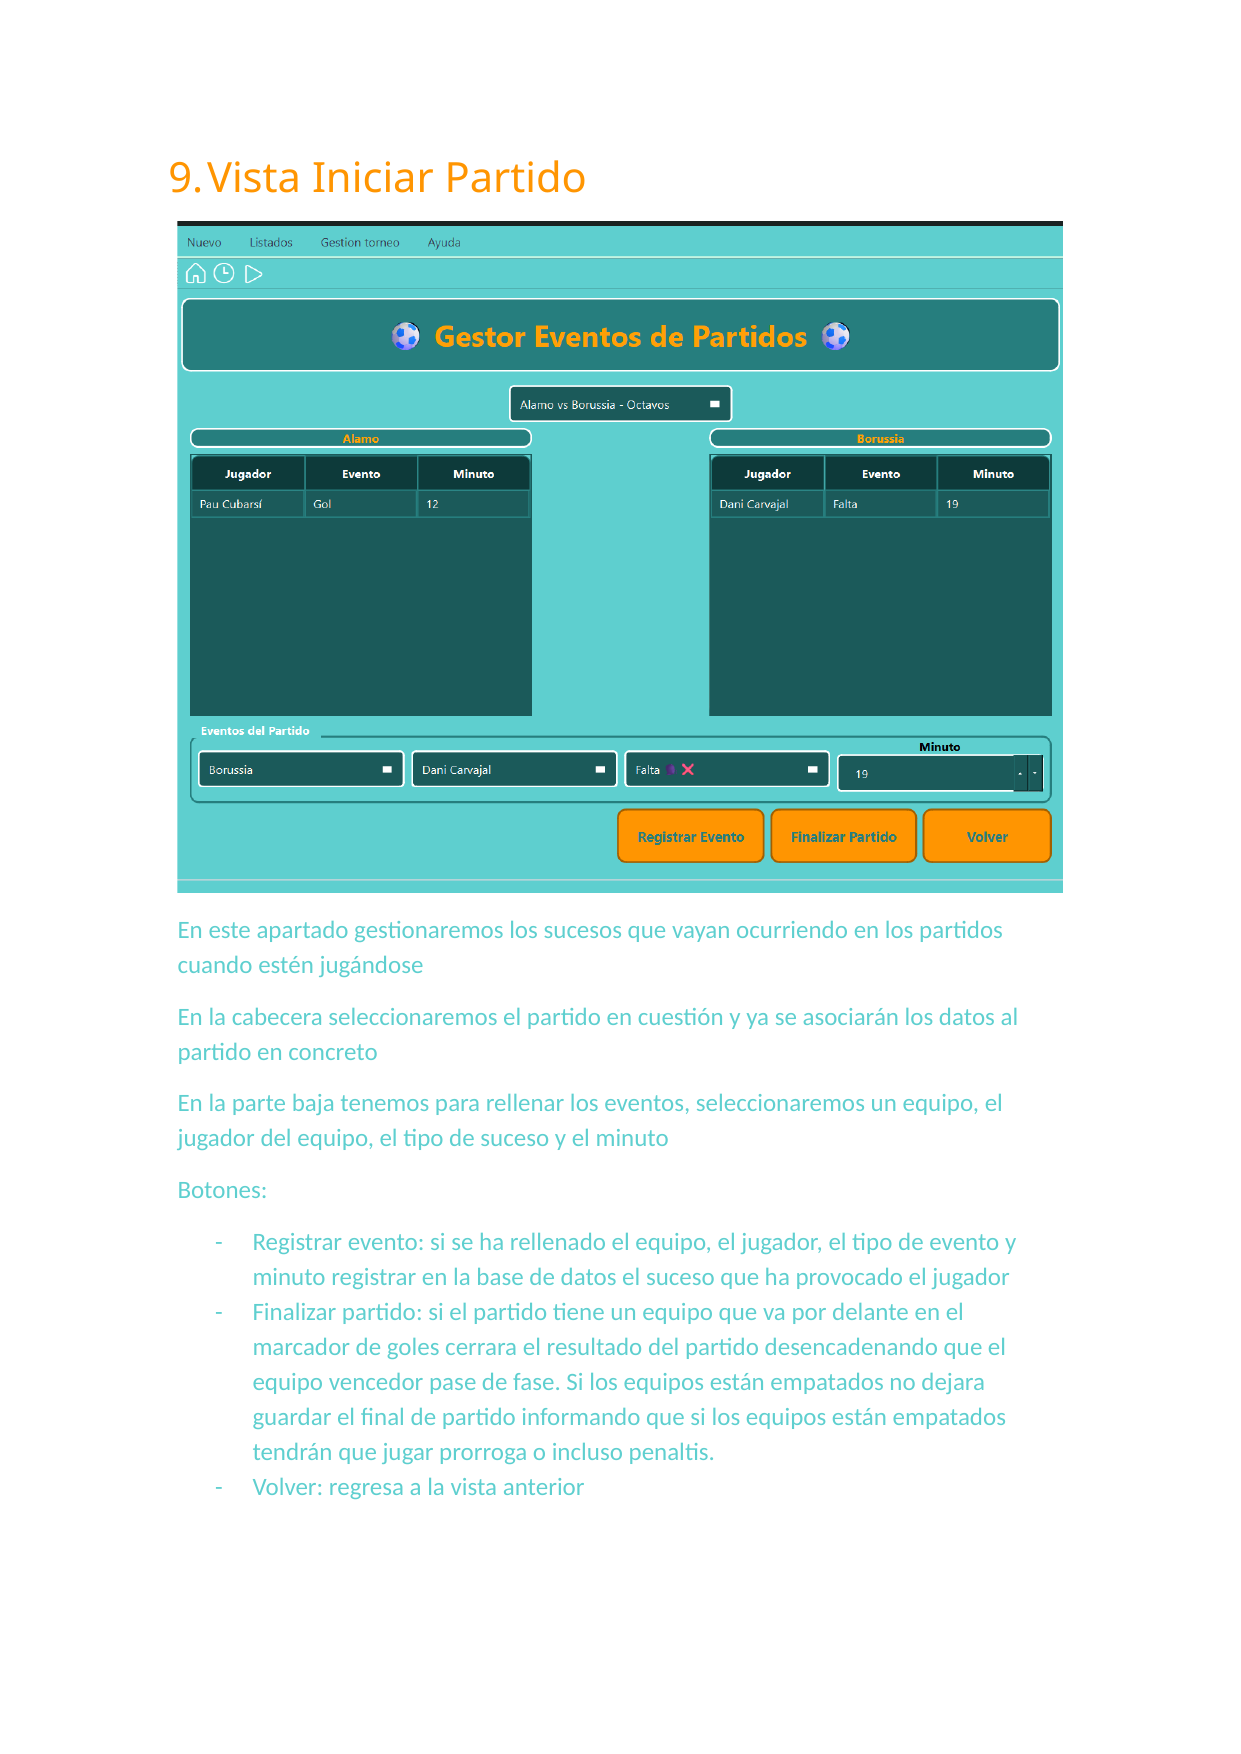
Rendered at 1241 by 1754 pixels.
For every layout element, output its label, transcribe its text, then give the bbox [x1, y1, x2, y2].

text En la parte baja tenemos para rellenar los eventos, seleccionaremos un equipo, el jugador del equipo, el tipo de suceso y el minuto [177, 1087, 1063, 1153]
text En la cabecera seleccionaremos el partido en cuestión y ya se asociarán los datos al partido en concreto [177, 1001, 1063, 1066]
list Finalizar partido: si el partido tiene un equipo que va por delante en el marcador de goles cerrara el resultado del partido desencadenando que el equipo vencedor pase de fase. Si los equipos están empatados no dejara guardar el final de partido informando que si los equipos están empatados tendrán que jugar prorroga o incluso penaltis. [215, 1296, 1063, 1466]
list Registrar evento: si se ha rellenado el equipo, el jugador, el tipo de evento y minuto registrar en la base de datos el suceso que ha provocado el jugador [215, 1226, 1063, 1291]
text Botones: [177, 1174, 1063, 1205]
list Vista Iniciar Partido [168, 148, 1063, 204]
text En este apartado gestionaremos los sucesos que vayan ocurriendo en los partidos cuando estén jugándose [177, 914, 1063, 980]
list Volver: regresa a la vista anterior [215, 1471, 1063, 1501]
